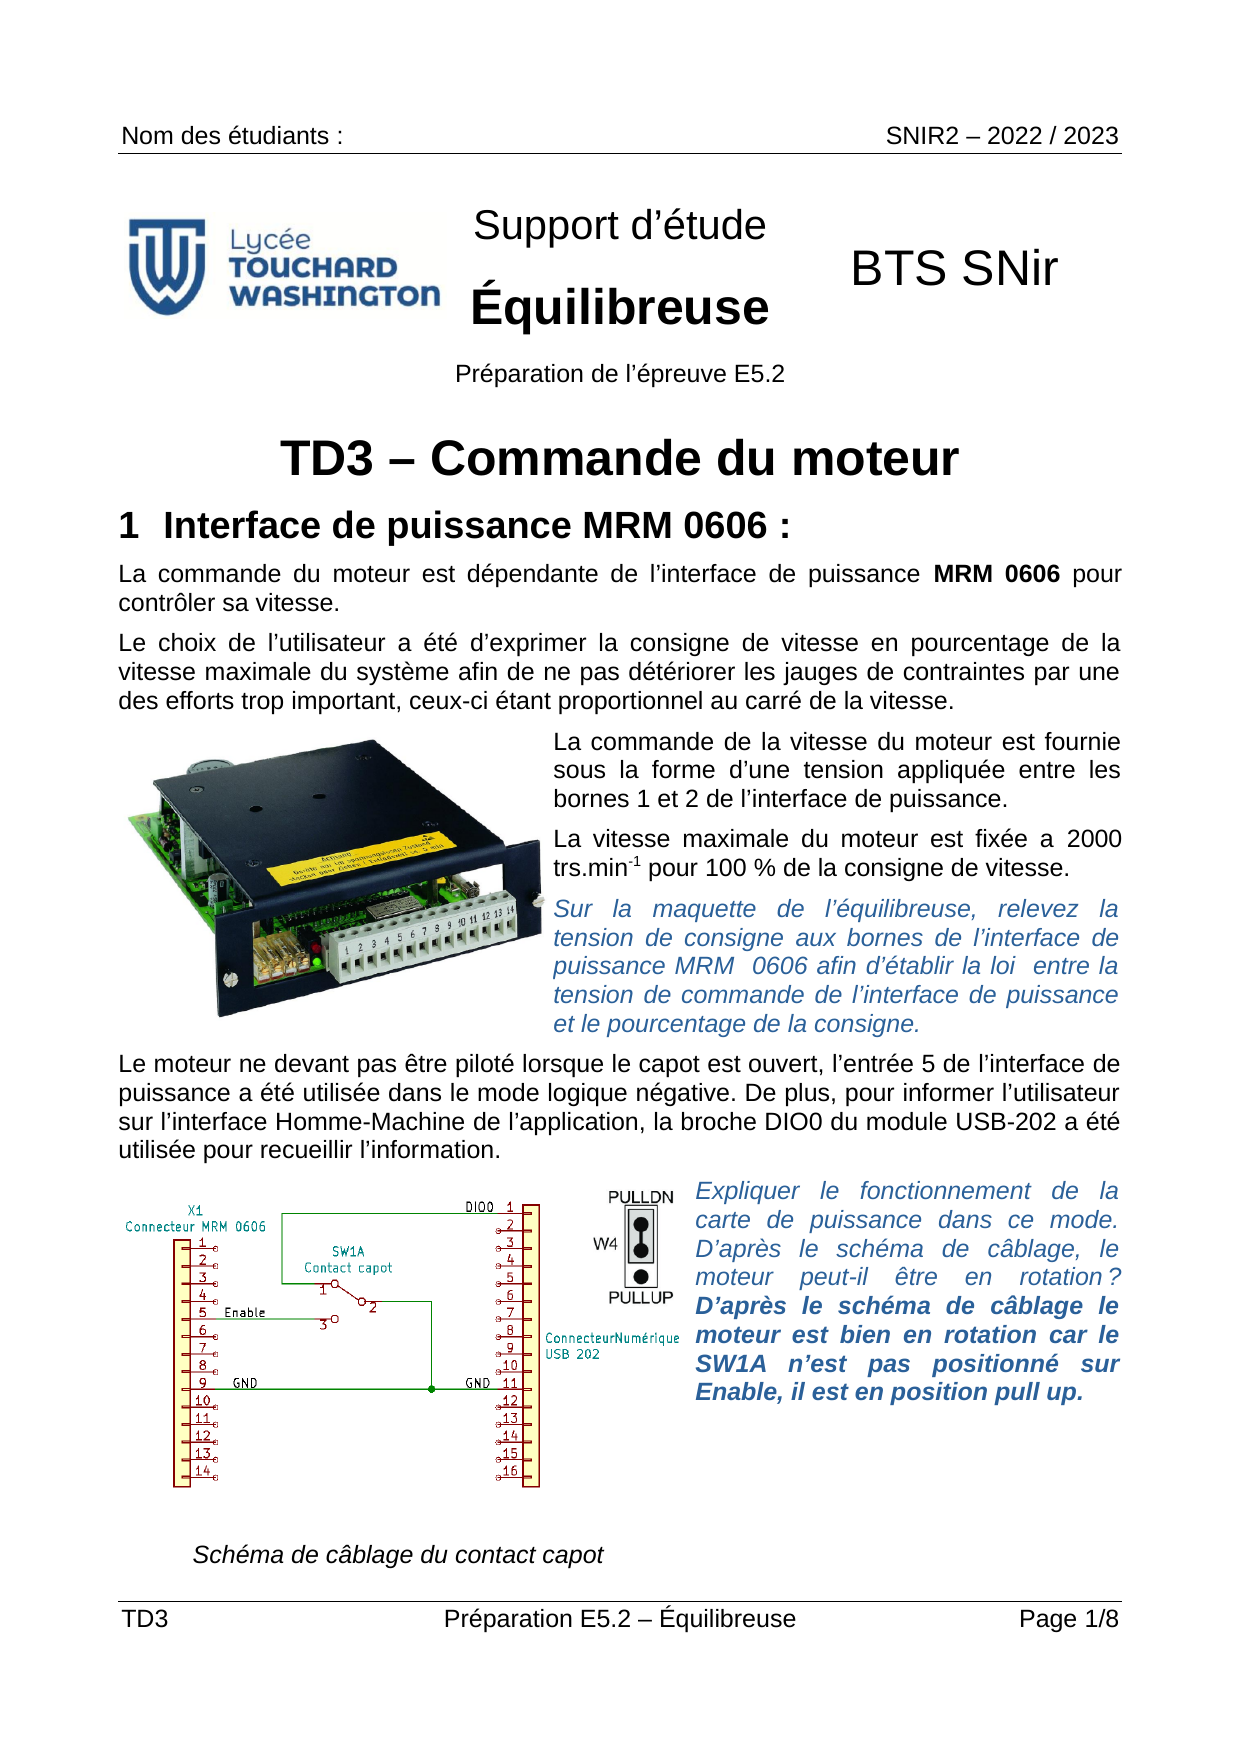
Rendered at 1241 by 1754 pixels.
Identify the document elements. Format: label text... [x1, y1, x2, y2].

table_header BTS SNir [788, 182, 1122, 353]
table_header Support d’étude Équilibreuse [453, 182, 787, 353]
text La commande du moteur est dépendante de l’interface de puissance MRM 0606 pour contrôler sa vitesse. [118, 559, 1122, 617]
text La commande de la vitesse du moteur est fournie sous la forme d’une tension appliquée entre les bornes 1 et 2 de l’interface de puissance. [118, 726, 1122, 813]
text Expliquer le fonctionnement de la carte de puissance dans ce mode. D’après le schéma de câblage, le moteur peut-il être en rotation ? D’après le schéma de câblage le moteur est bien en rotation car le SW1A n’est pas positionné sur Enable, il est en position pull up. [115, 1176, 1122, 1406]
picture [115, 1184, 684, 1492]
title TD3 – Commande du moteur [118, 428, 1122, 485]
table_cell Préparation de l’épreuve E5.2 [118, 353, 1122, 393]
picture [123, 212, 447, 319]
text La vitesse maximale du moteur est fixée a 2000 trs.min-1 pour 100 % de la consigne de vitesse. [554, 824, 1122, 882]
text Le moteur ne devant pas être piloté lorsque le capot est ouvert, l’entrée 5 de l’interface de puissance a été utilisée dans le mode logique négative. De plus, pour informer l’utilisateur sur l’interface Homme-Machine de l’application, la broche DIO0 du module USB-202 a été utilisée pour recueillir l’information. [118, 1049, 1122, 1164]
text Le choix de l’utilisateur a été d’exprimer la consigne de vitesse en pourcentage de la vitesse maximale du système afin de ne pas détériorer les jauges de contraintes par une des efforts trop important, ceux-ci étant proportionnel au carré de la vitesse. [118, 628, 1122, 715]
subtitle Interface de puissance MRM 0606 : [118, 503, 1122, 547]
table_header [118, 182, 453, 353]
text Schéma de câblage du contact capot [115, 1492, 683, 1569]
picture [93, 736, 554, 1031]
text Sur la maquette de l’équilibreuse, relevez la tension de consigne aux bornes de l’interface de puissance MRM 0606 afin d’établir la loi entre la tension de commande de l’interface de puissance et le pourcentage de la consigne. [118, 894, 1122, 1037]
